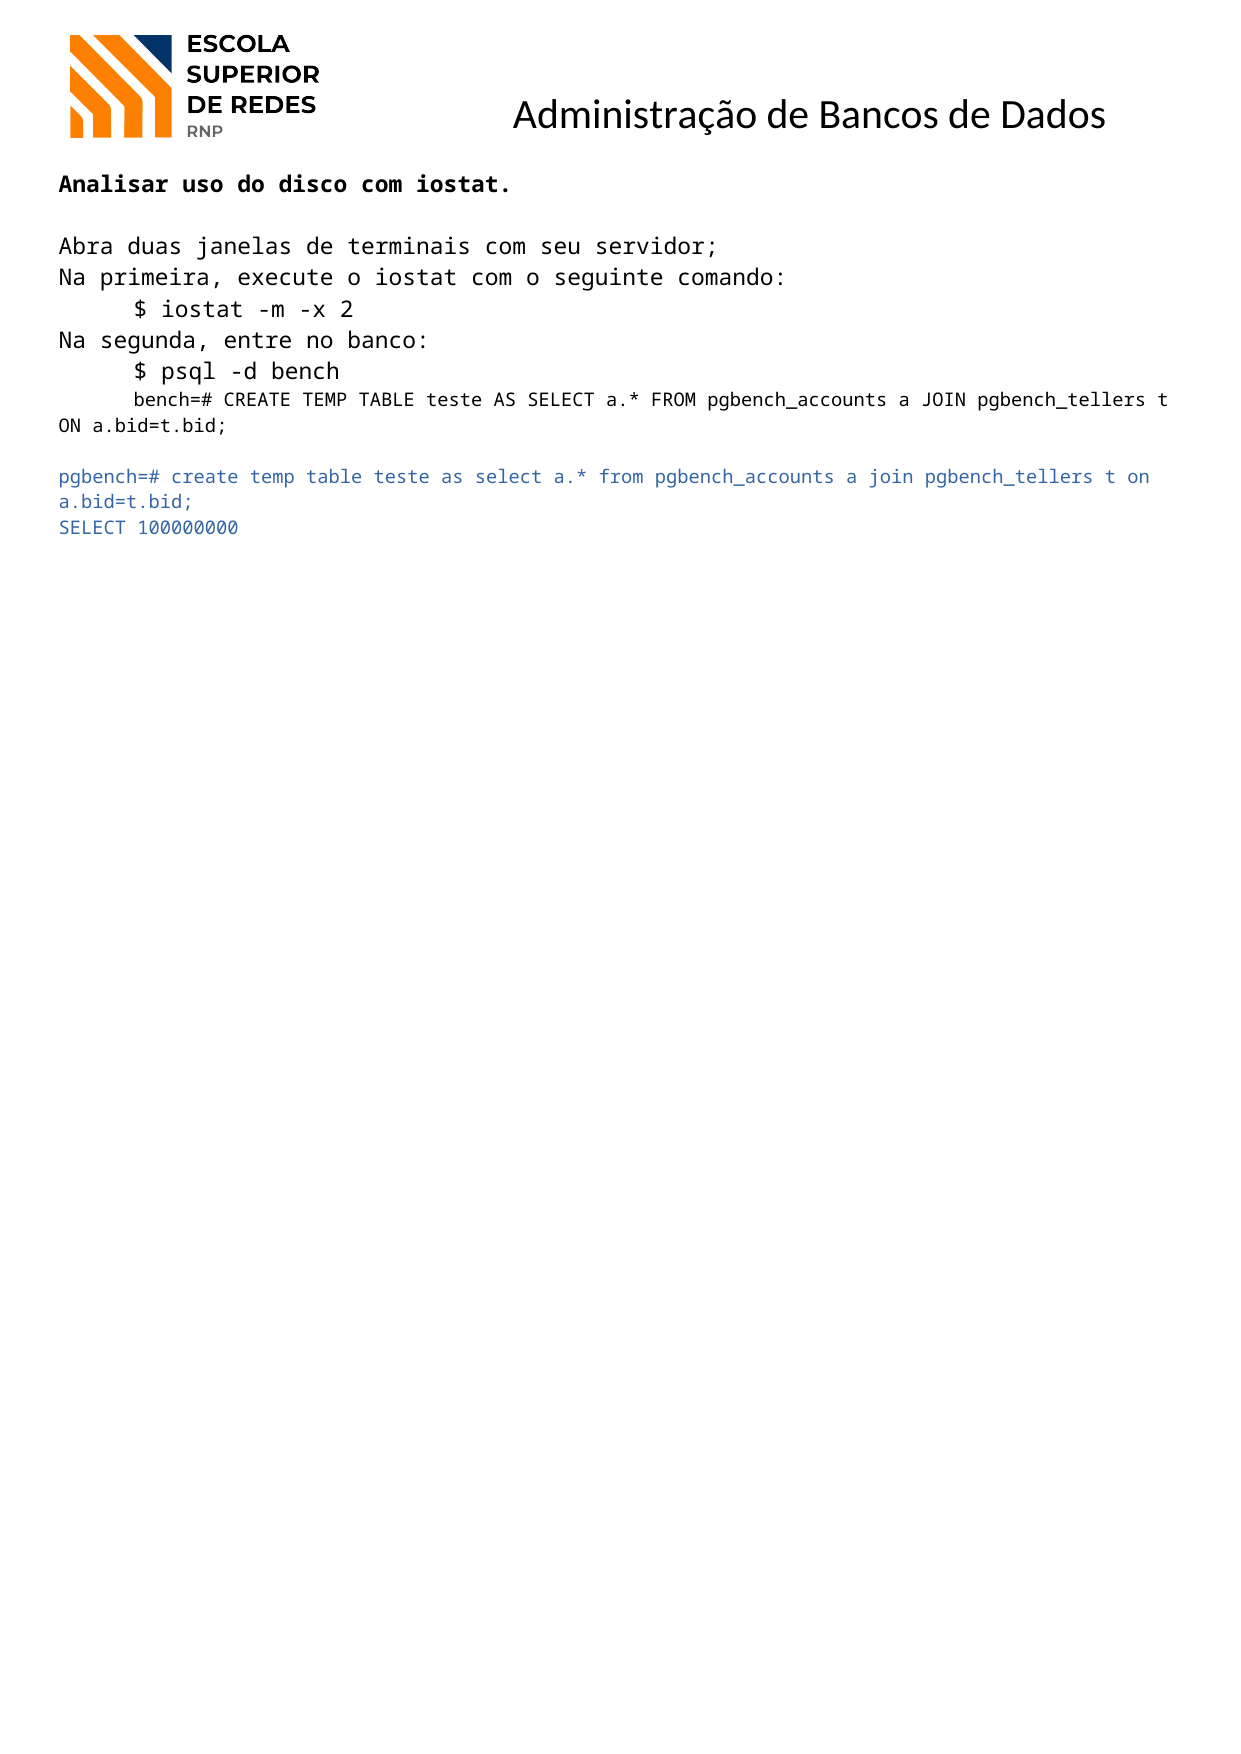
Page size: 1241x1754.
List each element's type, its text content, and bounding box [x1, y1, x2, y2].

text bench=# CREATE TEMP TABLE teste AS SELECT a.* FROM pgbench_accounts a JOIN pgbench_tellers t ON a.bid=t.bid; [58, 386, 1180, 437]
text SELECT 100000000 [58, 514, 1180, 539]
text $ psql -d bench [58, 355, 1180, 386]
text pgbench=# create temp table teste as select a.* from pgbench_accounts a join pgbench_tellers t on a.bid=t.bid; [58, 463, 1180, 514]
text $ iostat -m -x 2 [58, 293, 1180, 324]
text Na primeira, execute o iostat com o seguinte comando: [58, 261, 1180, 293]
text Analisar uso do disco com iostat. [58, 168, 1180, 199]
text Na segunda, entre no banco: [58, 324, 1180, 355]
text Abra duas janelas de terminais com seu servidor; [58, 230, 1180, 261]
picture [70, 31, 333, 138]
